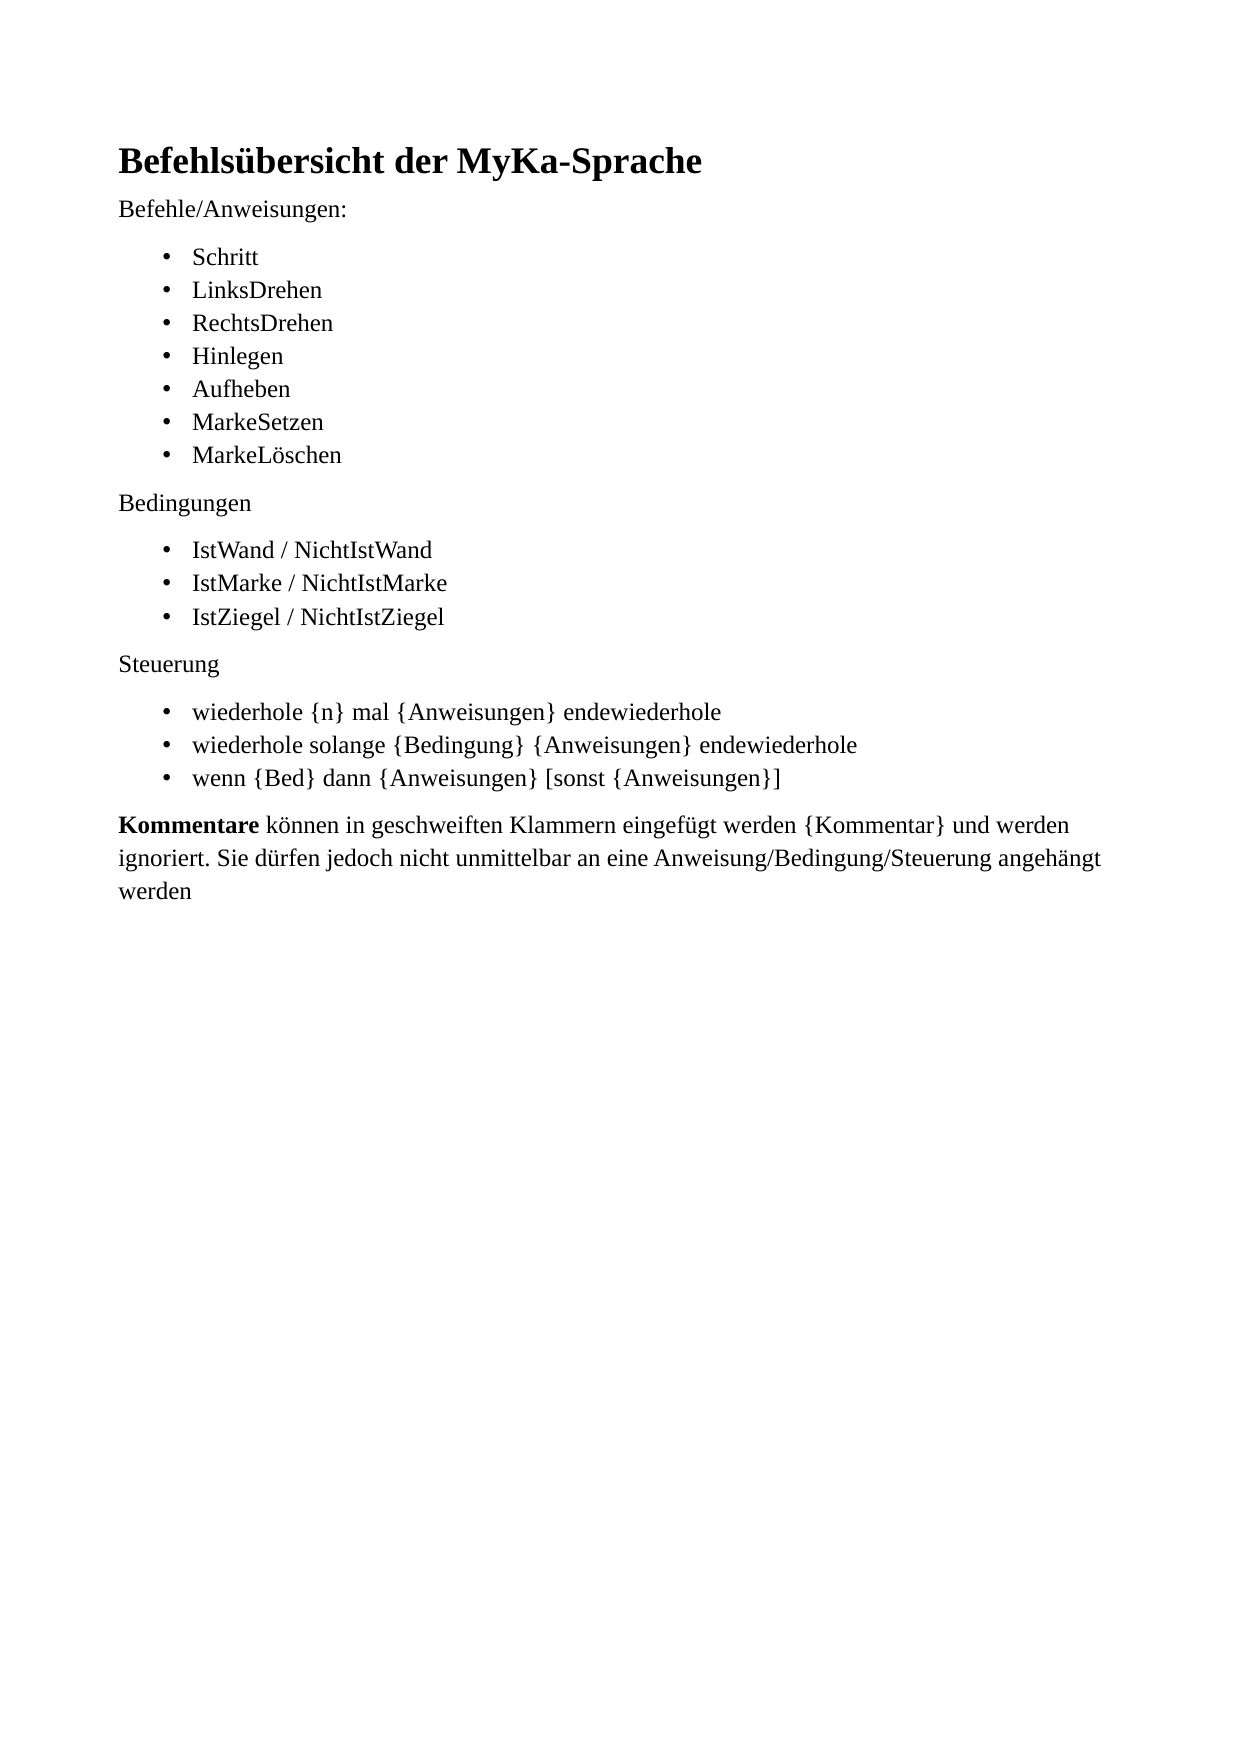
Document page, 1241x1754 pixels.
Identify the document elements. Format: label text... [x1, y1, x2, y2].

list MarkeLöschen [162, 440, 1122, 469]
list IstMarke / NichtIstMarke [162, 568, 1122, 597]
list wenn {Bed} dann {Anweisungen} [sonst {Anweisungen}] [162, 763, 1122, 792]
text Bedingungen [118, 488, 1122, 517]
subtitle Befehlsübersicht der MyKa-Sprache [118, 139, 1122, 182]
text Kommentare können in geschweiften Klammern eingefügt werden {Kommentar} und werden ignoriert. Sie dürfen jedoch nicht unmittelbar an eine Anweisung/Bedingung/Steuerung angehängt werden [118, 810, 1122, 905]
list wiederhole solange {Bedingung} {Anweisungen} endewiederhole [162, 730, 1122, 758]
list IstWand / NichtIstWand [162, 536, 1122, 564]
text Steuerung [118, 649, 1122, 678]
list Schritt [162, 242, 1122, 271]
list wiederhole {n} mal {Anweisungen} endewiederhole [162, 697, 1122, 726]
list MarkeSetzen [162, 407, 1122, 436]
list RechtsDrehen [162, 308, 1122, 337]
list LinksDrehen [162, 275, 1122, 304]
text Befehle/Anweisungen: [118, 194, 1122, 223]
list Hinlegen [162, 341, 1122, 370]
list Aufheben [162, 374, 1122, 403]
list IstZiegel / NichtIstZiegel [162, 602, 1122, 630]
